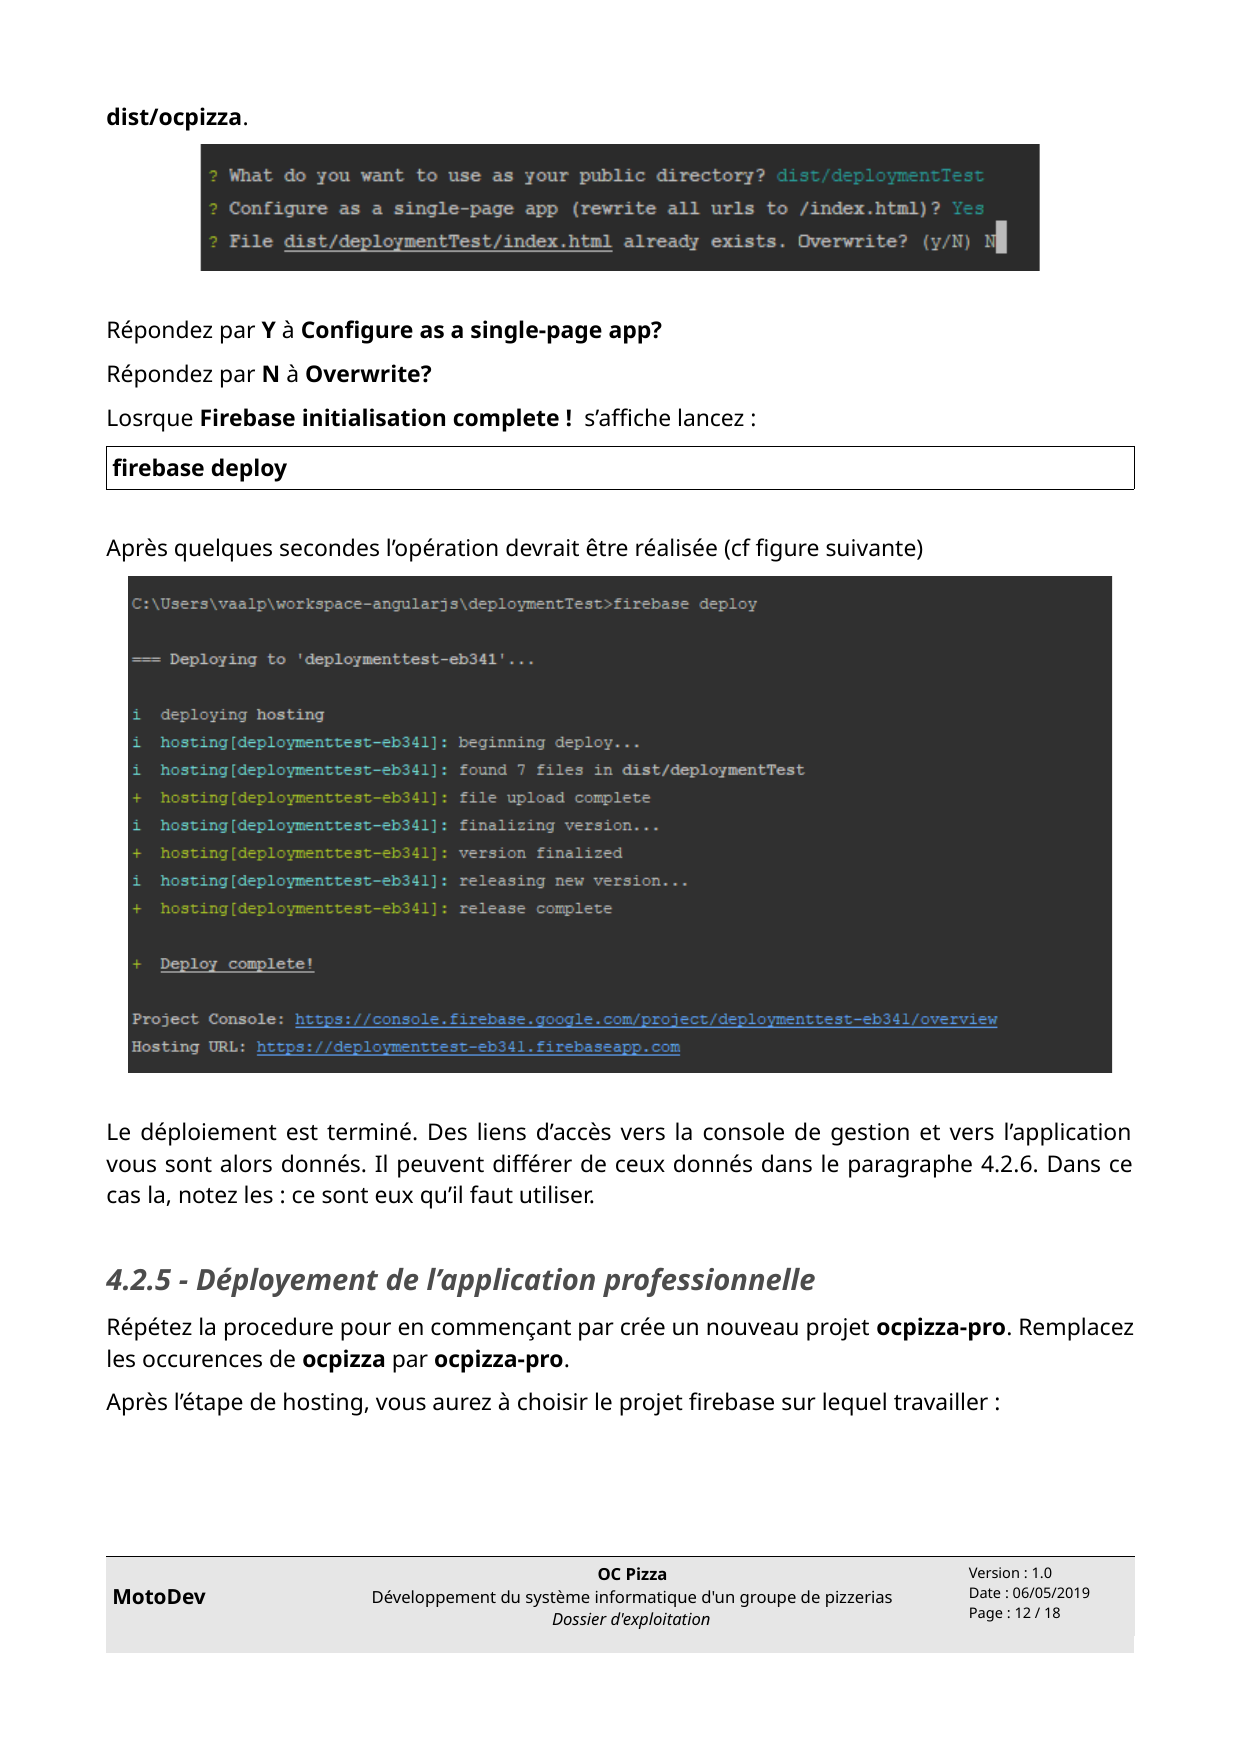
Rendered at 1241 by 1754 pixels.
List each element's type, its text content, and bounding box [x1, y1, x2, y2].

picture [200, 144, 1040, 271]
table_header firebase deploy [107, 447, 1134, 488]
text Répondez par Y à Configure as a single-page app? [106, 314, 1134, 346]
text Après l’étape de hosting, vous aurez à choisir le projet firebase sur lequel travailler : [106, 1386, 1134, 1418]
text Le déploiement est terminé. Des liens d’accès vers la console de gestion et vers l’application vous sont alors donnés. Il peuvent différer de ceux donnés dans le paragraphe 4.2.6. Dans ce cas la, notez les : ce sont eux qu’il faut utiliser. [106, 1116, 1134, 1210]
text dist/ocpizza. [106, 100, 1134, 132]
text Répondez par N à Overwrite? [106, 358, 1134, 389]
text Répétez la procedure pour en commençant par crée un nouveau projet ocpizza-pro. Remplacez les occurences de ocpizza par ocpizza-pro. [106, 1311, 1134, 1374]
text Après quelques secondes l’opération devrait être réalisée (cf figure suivante) [106, 532, 1134, 564]
subtitle Déployement de l’application professionnelle [106, 1259, 1134, 1299]
text Losrque Firebase initialisation complete ! s’affiche lancez : [106, 402, 1134, 433]
picture [128, 576, 1113, 1073]
